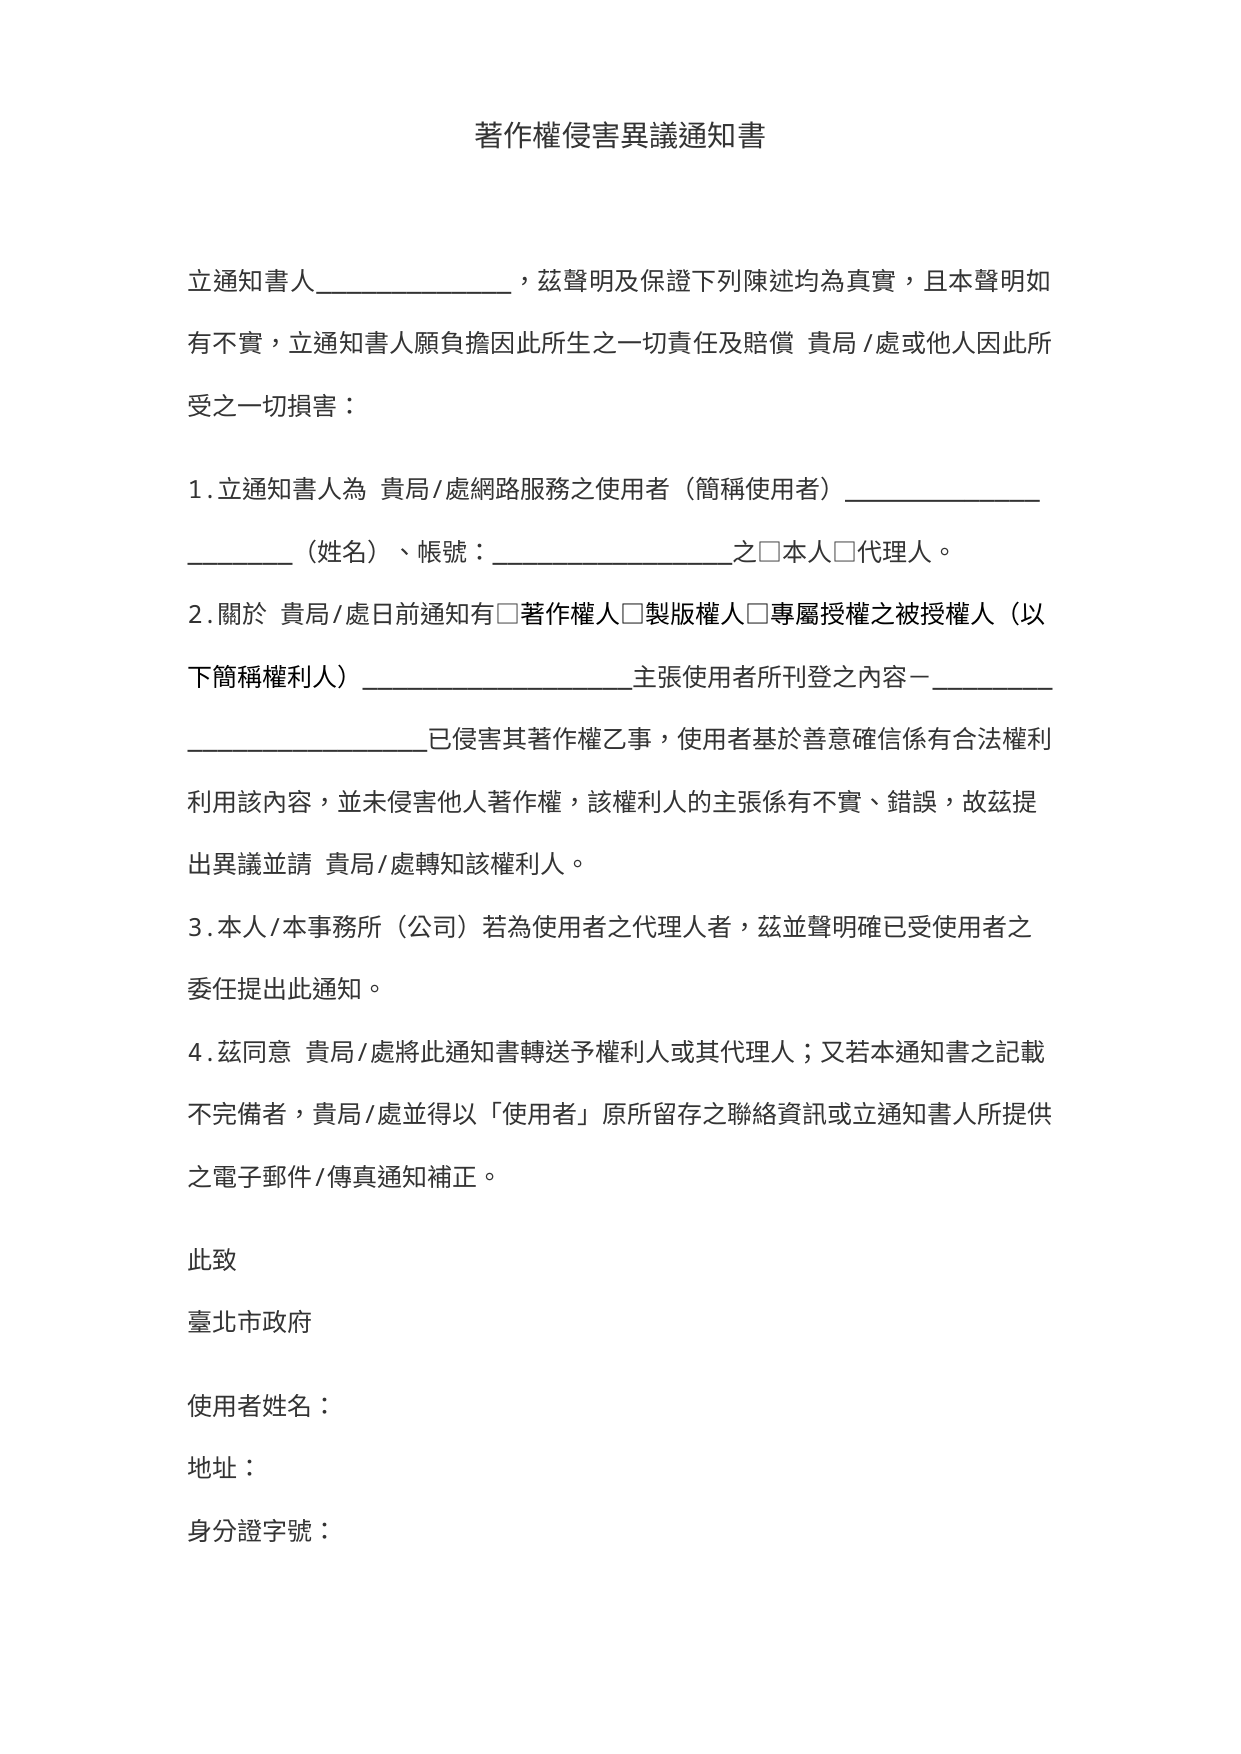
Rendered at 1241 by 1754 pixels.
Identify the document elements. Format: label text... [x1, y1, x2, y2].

text 此致 臺北市政府 [187, 1217, 1053, 1342]
text 1.立通知書人為 貴局/處網路服務之使用者（簡稱使用者）____________________（姓名）、帳號：________________之□本人□代理人。 2.關於 貴局/處日前通知有□著作權人□製版權人□專屬授權之被授權人（以下簡稱權利人）__________________主張使用者所刊登之內容－________________________已侵害其著作權乙事，使用者基於善意確信係有合法權利利用該內容，並未侵害他人著作權，該權利人的主張係有不實、錯誤，故茲提出異議並請 貴局/處轉知該權利人。 3.本人/本事務所（公司）若為使用者之代理人者，茲並聲明確已受使用者之委任提出此通知。 4.茲同意 貴局/處將此通知書轉送予權利人或其代理人；又若本通知書之記載不完備者，貴局/處並得以「使用者」原所留存之聯絡資訊或立通知書人所提供之電子郵件/傳真通知補正。 [187, 446, 1053, 1196]
text 著作權侵害異議通知書 [187, 92, 1053, 154]
text 立通知書人_____________，茲聲明及保證下列陳述均為真實，且本聲明如有不實，立通知書人願負擔因此所生之一切責任及賠償 貴局/處或他人因此所受之一切損害： [187, 175, 1053, 425]
text 使用者姓名： 地址： 身分證字號： [187, 1363, 1053, 1550]
